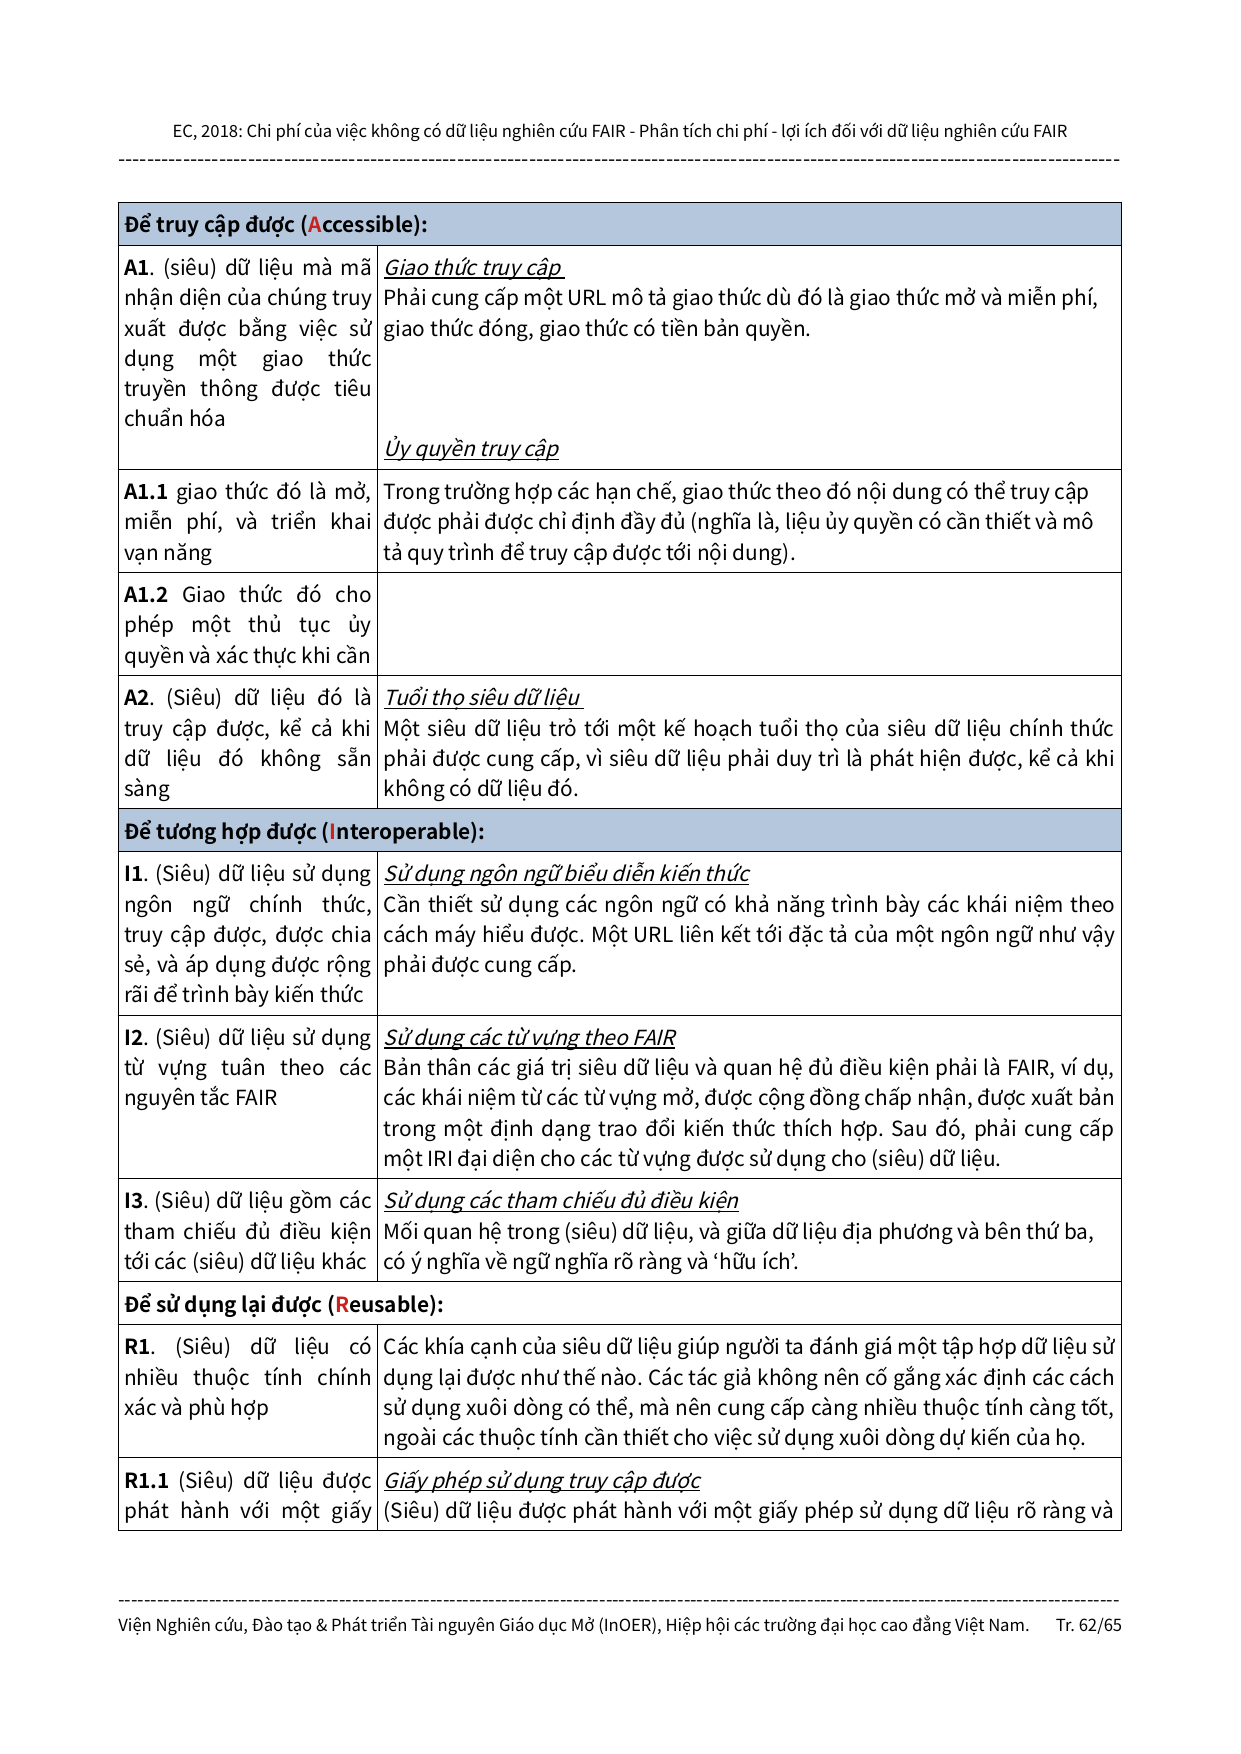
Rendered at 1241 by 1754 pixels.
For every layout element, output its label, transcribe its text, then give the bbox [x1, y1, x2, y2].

table_cell Giao thức truy cập Phải cung cấp một URL mô tả giao thức dù đó là giao thức mở và miễn phí, giao thức đóng, giao thức có tiền bản quyền. Ủy quyền truy cập [378, 246, 1121, 469]
table_cell A1.2 Giao thức đó cho phép một thủ tục ủy quyền và xác thực khi cần [119, 573, 377, 675]
table_cell Các khía cạnh của siêu dữ liệu giúp người ta đánh giá một tập hợp dữ liệu sử dụng lại được như thế nào. Các tác giả không nên cố gắng xác định các cách sử dụng xuôi dòng có thể, mà nên cung cấp càng nhiều thuộc tính càng tốt, ngoài các thuộc tính cần thiết cho việc sử dụng xuôi dòng dự kiến của họ. [378, 1325, 1121, 1457]
table_cell Sử dụng các từ vựng theo FAIR Bản thân các giá trị siêu dữ liệu và quan hệ đủ điều kiện phải là FAIR, ví dụ, các khái niệm từ các từ vựng mở, được cộng đồng chấp nhận, được xuất bản trong một định dạng trao đổi kiến thức thích hợp. Sau đó, phải cung cấp một IRI đại diện cho các từ vựng được sử dụng cho (siêu) dữ liệu. [378, 1016, 1121, 1178]
table_cell I3. (Siêu) dữ liệu gồm các tham chiếu đủ điều kiện tới các (siêu) dữ liệu khác [119, 1179, 377, 1281]
table_cell I2. (Siêu) dữ liệu sử dụng từ vựng tuân theo các nguyên tắc FAIR [119, 1016, 377, 1178]
table_cell Sử dụng các tham chiếu đủ điều kiện Mối quan hệ trong (siêu) dữ liệu, và giữa dữ liệu địa phương và bên thứ ba, có ý nghĩa về ngữ nghĩa rõ ràng và ‘hữu ích’. [378, 1179, 1121, 1281]
table_cell A1. (siêu) dữ liệu mà mã nhận diện của chúng truy xuất được bằng việc sử dụng một giao thức truyền thông được tiêu chuẩn hóa [119, 246, 377, 469]
table_cell Giấy phép sử dụng truy cập được (Siêu) dữ liệu được phát hành với một giấy phép sử dụng dữ liệu rõ ràng và [378, 1458, 1121, 1530]
table_cell [378, 573, 1121, 675]
table_cell R1.1 (Siêu) dữ liệu được phát hành với một giấy [119, 1458, 377, 1530]
table_cell R1. (Siêu) dữ liệu có nhiều thuộc tính chính xác và phù hợp [119, 1325, 377, 1457]
table_cell I1. (Siêu) dữ liệu sử dụng ngôn ngữ chính thức, truy cập được, được chia sẻ, và áp dụng được rộng rãi để trình bày kiến thức [119, 852, 377, 1014]
table_cell A1.1 giao thức đó là mở, miễn phí, và triển khai vạn năng [119, 470, 377, 572]
table_cell Để tương hợp được (Interoperable): [119, 809, 1121, 851]
table_cell Để sử dụng lại được (Reusable): [119, 1282, 1121, 1324]
table_cell A2. (Siêu) dữ liệu đó là truy cập được, kể cả khi dữ liệu đó không sẵn sàng [119, 676, 377, 808]
table_cell Sử dụng ngôn ngữ biểu diễn kiến thức Cần thiết sử dụng các ngôn ngữ có khả năng trình bày các khái niệm theo cách máy hiểu được. Một URL liên kết tới đặc tả của một ngôn ngữ như vậy phải được cung cấp. [378, 852, 1121, 1014]
table_cell Tuổi thọ siêu dữ liệu Một siêu dữ liệu trỏ tới một kế hoạch tuổi thọ của siêu dữ liệu chính thức phải được cung cấp, vì siêu dữ liệu phải duy trì là phát hiện được, kể cả khi không có dữ liệu đó. [378, 676, 1121, 808]
table_cell Trong trường hợp các hạn chế, giao thức theo đó nội dung có thể truy cập được phải được chỉ định đầy đủ (nghĩa là, liệu ủy quyền có cần thiết và mô tả quy trình để truy cập được tới nội dung). [378, 470, 1121, 572]
table_cell Để truy cập được (Accessible): [119, 203, 1121, 245]
